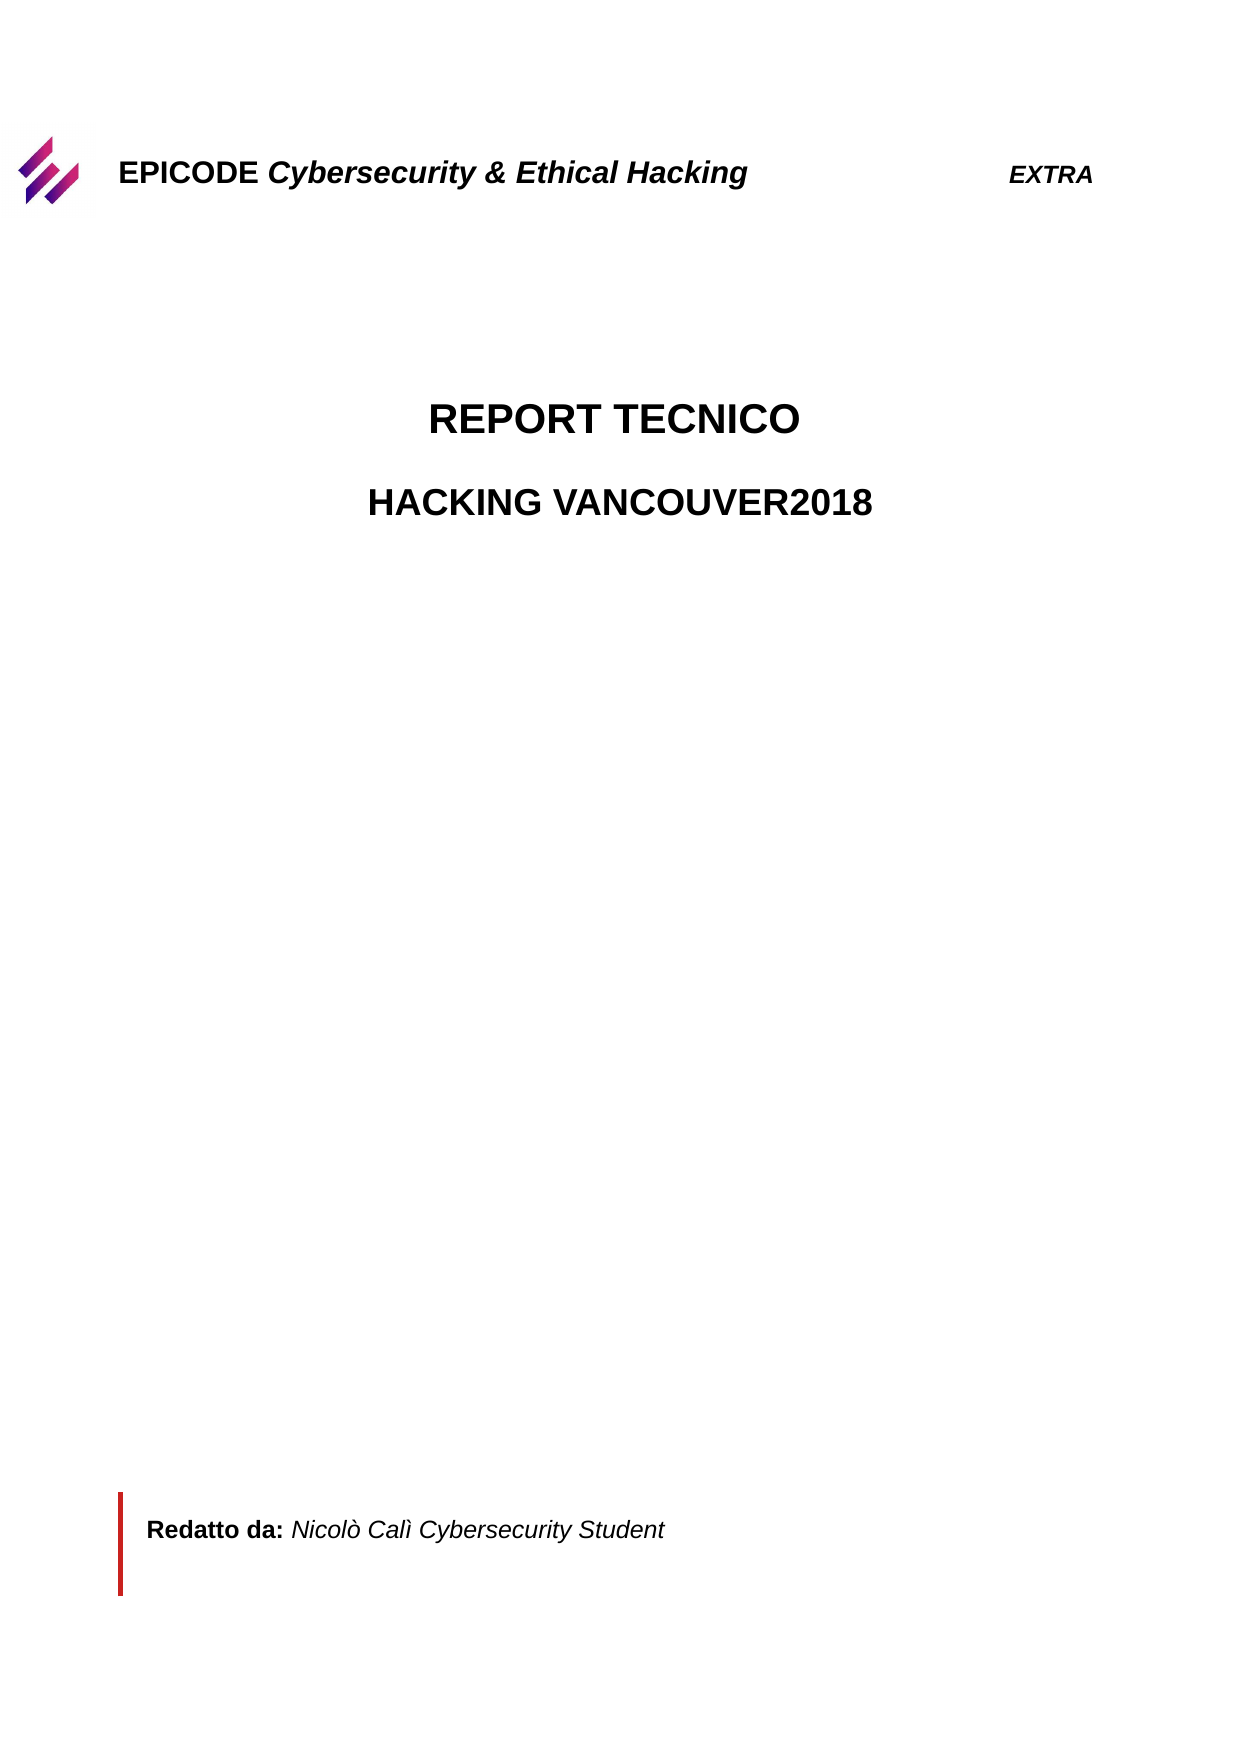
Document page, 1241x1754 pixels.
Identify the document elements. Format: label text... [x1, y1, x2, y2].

text Redatto da: Nicolò Calì Cybersecurity Student [123, 1492, 1122, 1544]
picture [0, 122, 96, 218]
subtitle HACKING VANCOUVER2018 [118, 480, 1122, 523]
subtitle REPORT TECNICO [118, 395, 1122, 443]
text EPICODE Cybersecurity & Ethical Hacking EXTRA [118, 154, 1122, 190]
